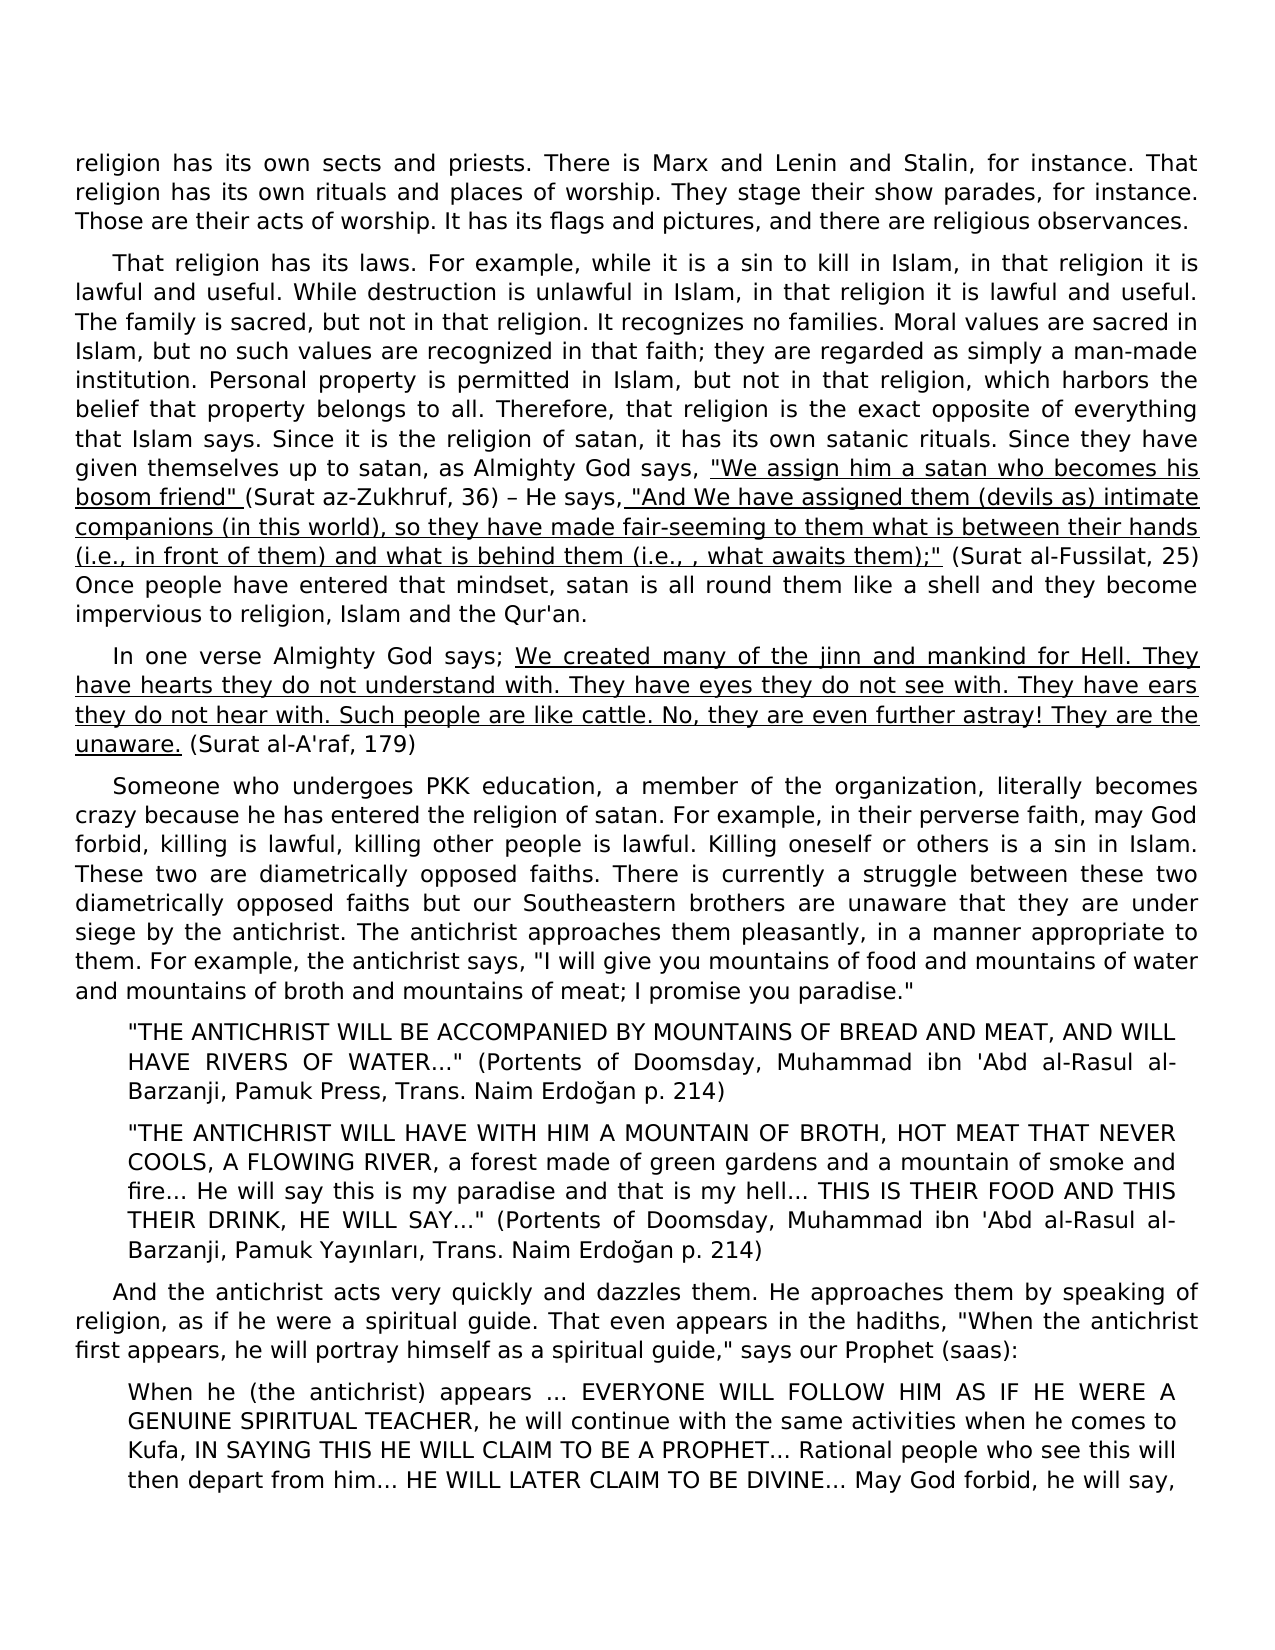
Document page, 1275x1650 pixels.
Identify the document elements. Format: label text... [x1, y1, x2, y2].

text religion has its own sects and priests. There is Marx and Lenin and Stalin, for instance. That religion has its own rituals and places of worship. They stage their show parades, for instance. Those are their acts of worship. It has its flags and pictures, and there are religious observances. [75, 150, 1200, 235]
text Someone who undergoes PKK education, a member of the organization, literally becomes crazy because he has entered the religion of satan. For example, in their perverse faith, may God forbid, killing is lawful, killing other people is lawful. Killing oneself or others is a sin in Islam. These two are diametrically opposed faiths. There is currently a struggle between these two diametrically opposed faiths but our Southeastern brothers are unaware that they are under siege by the antichrist. The antichrist approaches them pleasantly, in a manner appropriate to them. For example, the antichrist says, "I will give you mountains of food and mountains of water and mountains of broth and mountains of meat; I promise you paradise." [75, 773, 1200, 1004]
text (i.e., in front of them) and what is behind them (i.e., , what awaits them);" (Surat al-Fussilat, 25) Once people have entered that mindset, satan is all round them like a shell and they become impervious to religion, Islam and the Qur'an. [75, 538, 1200, 628]
text That religion has its laws. For example, while it is a sin to kill in Islam, in that religion it is lawful and useful. While destruction is unlawful in Islam, in that religion it is lawful and useful. The family is sacred, but not in that religion. It recognizes no families. Moral values are sacred in Islam, but no such values are recognized in that faith; they are regarded as simply a man-made institution. Personal property is permitted in Islam, but not in that religion, which harbors the belief that property belongs to all. Therefore, that religion is the exact opposite of everything that Islam says. Since it is the religion of satan, it has its own satanic rituals. Since they have given themselves up to satan, as Almighty God says, "We assign him a satan who becomes his bosom friend" (Surat az-Zukhruf, 36) – He says, "And We have assigned them (devils as) intimate companions (in this world), so they have made fair-seeming to them what is between their hands [75, 250, 1200, 537]
text "THE ANTICHRIST WILL BE ACCOMPANIED BY MOUNTAINS OF BREAD AND MEAT, AND WILL HAVE RIVERS OF WATER..." (Portents of Doomsday, Muhammad ibn 'Abd al-Rasul al-Barzanji, Pamuk Press, Trans. Naim Erdoğan p. 214) [127, 1019, 1177, 1105]
text When he (the antichrist) appears ... EVERYONE WILL FOLLOW HIM AS IF HE WERE A GENUINE SPIRITUAL TEACHER, he will continue with the same activities when he comes to Kufa, IN SAYING THIS HE WILL CLAIM TO BE A PROPHET... Rational people who see this will then depart from him... HE WILL LATER CLAIM TO BE DIVINE... May God forbid, he will say, [127, 1379, 1177, 1493]
text And the antichrist acts very quickly and dazzles them. He approaches them by speaking of religion, as if he were a spiritual guide. That even appears in the hadiths, "When the antichrist first appears, he will portray himself as a spiritual guide," says our Prophet (saas): [75, 1279, 1200, 1364]
text "THE ANTICHRIST WILL HAVE WITH HIM A MOUNTAIN OF BROTH, HOT MEAT THAT NEVER COOLS, A FLOWING RIVER, a forest made of green gardens and a mountain of smoke and fire... He will say this is my paradise and that is my hell... THIS IS THEIR FOOD AND THIS THEIR DRINK, HE WILL SAY..." (Portents of Doomsday, Muhammad ibn 'Abd al-Rasul al-Barzanji, Pamuk Yayınları, Trans. Naim Erdoğan p. 214) [127, 1120, 1177, 1264]
text In one verse Almighty God says; We created many of the jinn and mankind for Hell. They have hearts they do not understand with. They have eyes they do not see with. They have ears they do not hear with. Such people are like cattle. No, they are even further astray! They are the [75, 643, 1200, 725]
text unaware. (Surat al-A'raf, 179) [75, 726, 1200, 758]
